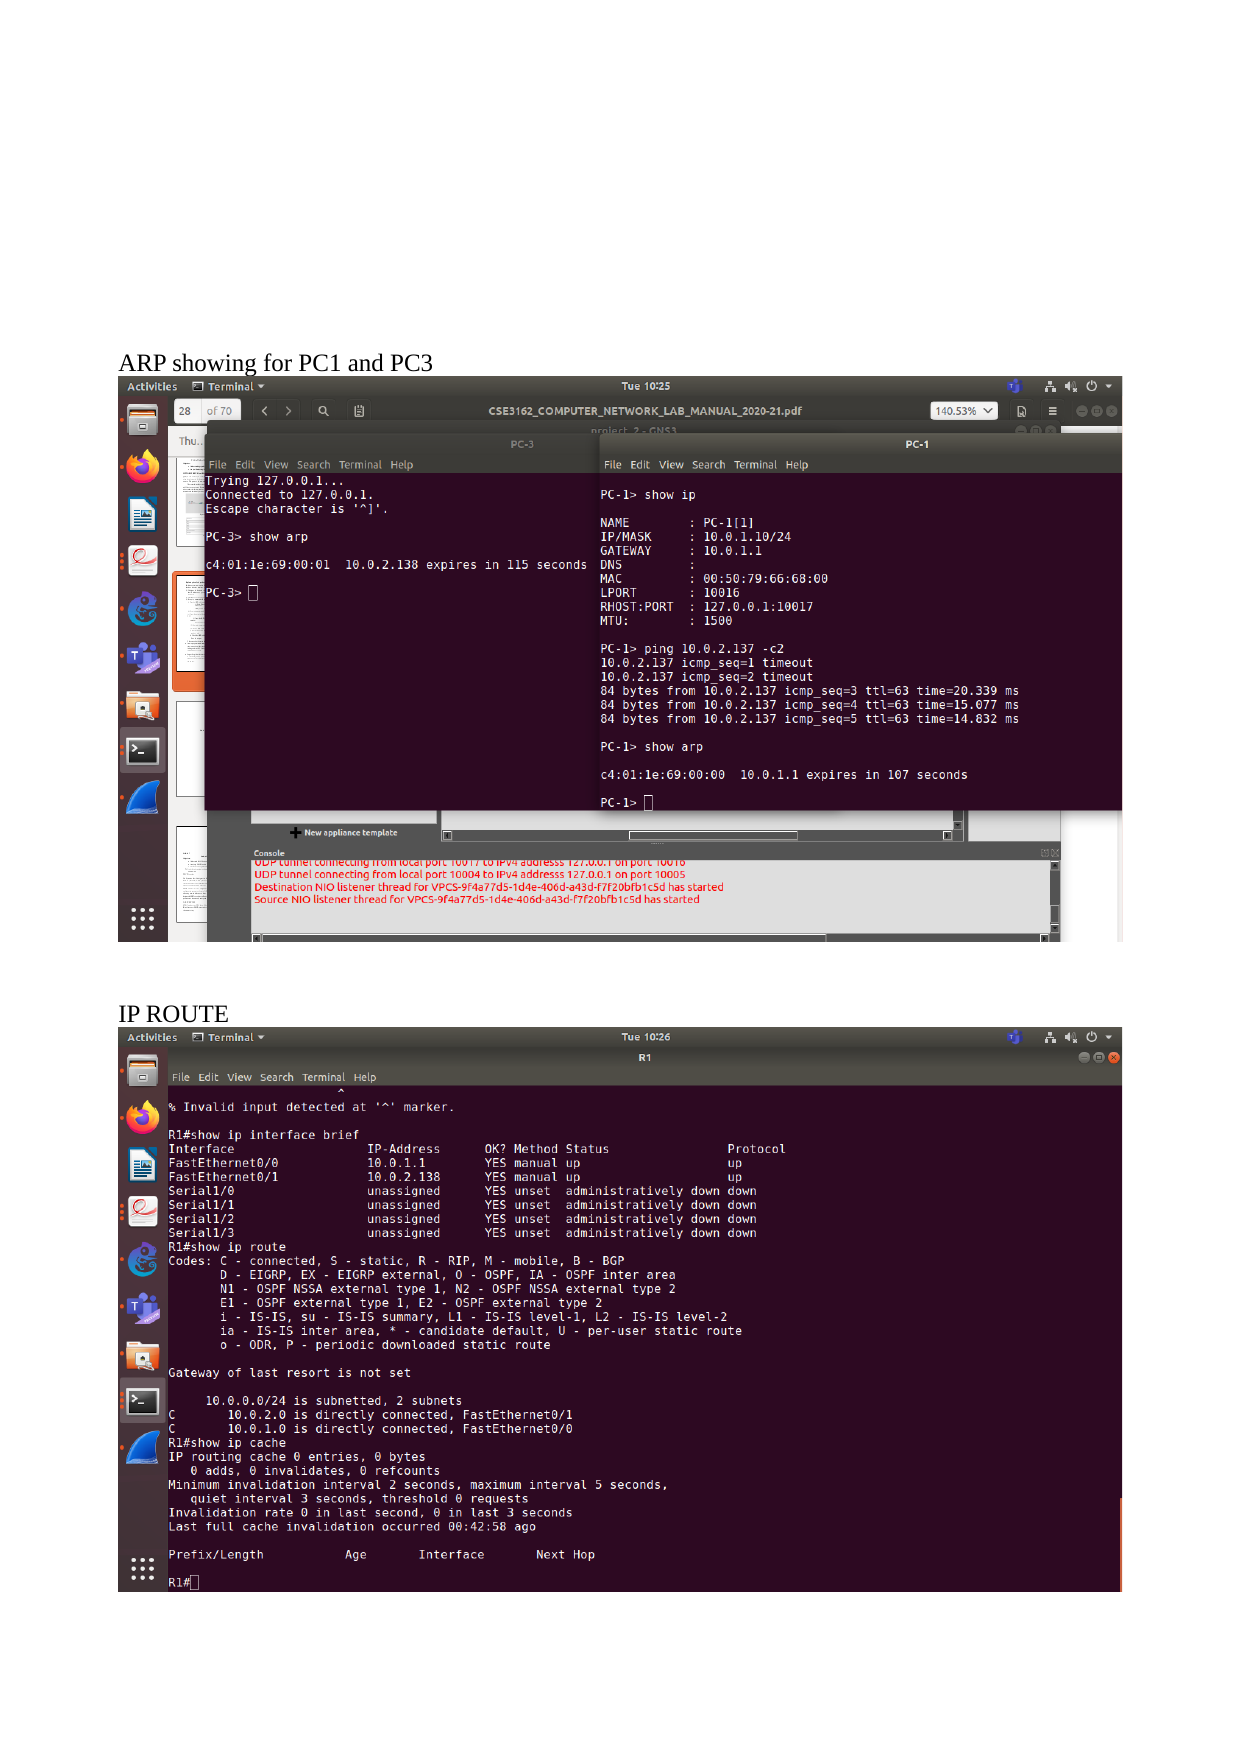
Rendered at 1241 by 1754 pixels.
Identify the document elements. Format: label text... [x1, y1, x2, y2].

picture [118, 376, 1123, 942]
text IP ROUTE [118, 999, 1122, 1027]
picture [118, 1027, 1123, 1592]
text ARP showing for PC1 and PC3 [118, 348, 1122, 376]
